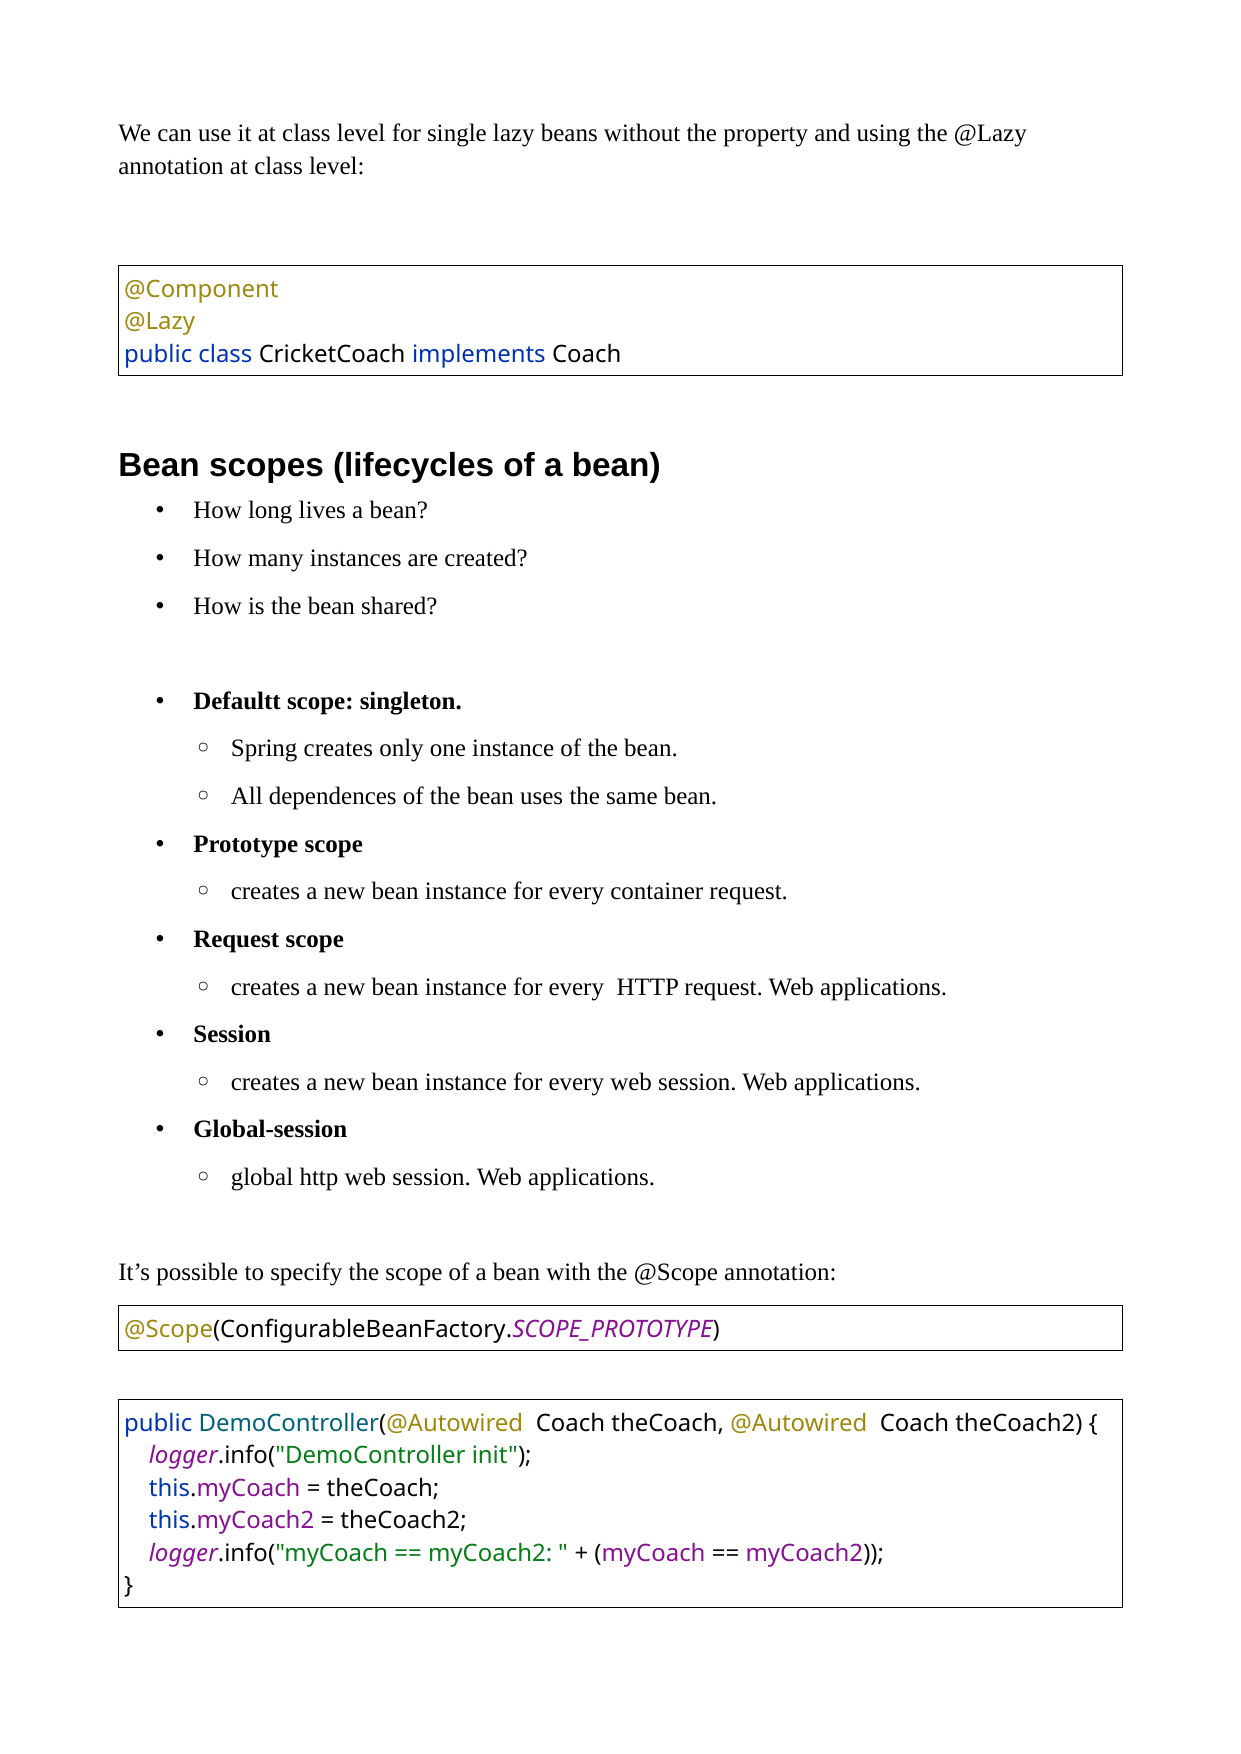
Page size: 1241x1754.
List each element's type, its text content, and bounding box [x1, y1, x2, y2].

table_header @Component @Lazy public class CricketCoach implements Coach [119, 266, 1122, 375]
list How many instances are created? [156, 543, 1122, 572]
list global http web session. Web applications. [193, 1162, 1122, 1191]
table_header public DemoController(@Autowired Coach theCoach, @Autowired Coach theCoach2) { logger.info("DemoController init"); this.myCoach = theCoach; this.myCoach2 = theCoach2; logger.info("myCoach == myCoach2: " + (myCoach == myCoach2)); } [119, 1400, 1122, 1607]
list Request scope [156, 924, 1122, 953]
list creates a new bean instance for every HTTP request. Web applications. [193, 972, 1122, 1000]
list How is the bean shared? [156, 591, 1122, 619]
list Spring creates only one instance of the bean. [193, 733, 1122, 762]
list Global-session [156, 1114, 1122, 1143]
list Session [156, 1019, 1122, 1048]
list How long lives a bean? [156, 496, 1122, 524]
list creates a new bean instance for every container request. [193, 876, 1122, 905]
table_header @Scope(ConfigurableBeanFactory.SCOPE_PROTOTYPE) [119, 1306, 1122, 1350]
list Prototype scope [156, 829, 1122, 857]
text We can use it at class level for single lazy beans without the property and using the @Lazy annotation at class level: [118, 118, 1122, 246]
list creates a new bean instance for every web session. Web applications. [193, 1067, 1122, 1096]
subtitle Bean scopes (lifecycles of a bean) [118, 444, 1122, 483]
list All dependences of the bean uses the same bean. [193, 781, 1122, 810]
text It’s possible to specify the scope of a bean with the @Scope annotation: [118, 1257, 1122, 1286]
list Defaultt scope: singleton. [156, 686, 1122, 715]
